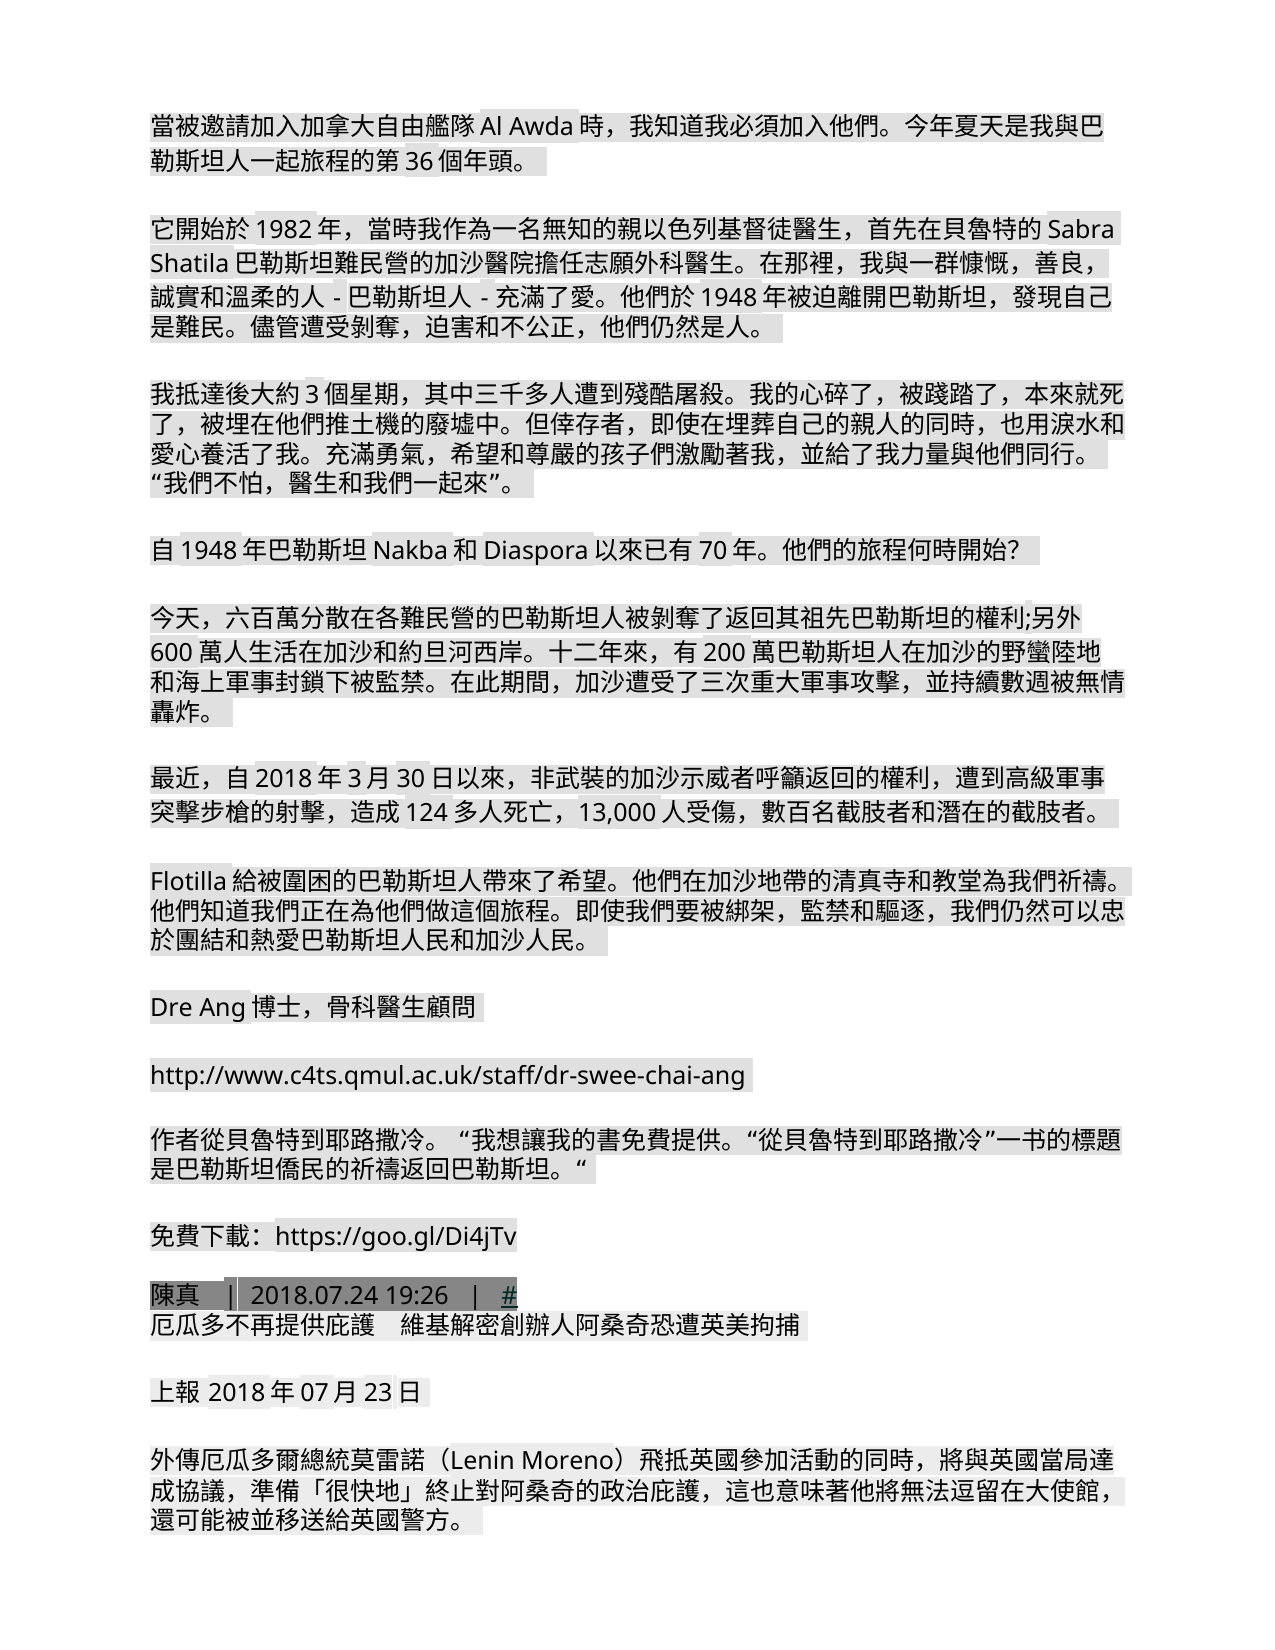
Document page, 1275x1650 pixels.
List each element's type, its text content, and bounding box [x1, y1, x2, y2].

text 陳真 | 2018.07.24 19:26 | # [150, 1277, 1125, 1311]
text 2010年7月，巴勒網曾經幾度來到以色列駐台辦事處前(集會遊行禁制區) 靜站，就是針對以色列居然在公海上攔截載送救援物資的 "自由艦隊"，並且當場以行刑方式屠殺船上手無寸鐵的九名志願者。 https://goo.gl/RQm9fH https://goo.gl/jz2y5K 那次活動，因為是我帶頭，警方把我抓去，移送看守所，罪名是違反集遊法。當天連夜開庭，諭令幾萬元交保，我拒絕。後來，法官又開了一次庭，問我為何拒絕保釋。我說我不想在法律上為自己辯護，願意承擔後果。後來，法官決定讓我無保釋放。我當時其實有點意外。我後來想，那時候我是台大的醫生，也許這也是為什麼法官沒有繼續羈押我而讓我無保開釋的原因。 在看守所時，心裏其實很掙扎，因為那時候正要辭去醫院的工作出來開業，各種醫療準備、藥物採購與裝潢等等正緊鑼密鼓地進行，倘若我拒絕交保而繼續羈押，開業的事很可能就會出問題。不過，後來還是決定拒絕交保。交保與否，並無對錯，純粹只是當時的一種個人決定。 2014年的七、八月，以巴戰火，為期五十幾天，以色列殺害兩千多名巴勒斯坦人。巴勒網發起一個接力靜站，戰火持續多久，我們就會在以色列駐台辦公室前站多久，一直站到屠殺停止。巴勒網人員稀少，但是那次的活動仍然還是堅持到底，直到戰火結束。 https://goo.gl/rkha6g https://goo.gl/jVkq7S https://goo.gl/1vcJzA 今年 (2018) 年三月以來，巴勒斯坦人要求返鄉權利，發起示威，以色列竟然武力鎮壓，已殺害一百多人，一萬三千多人輕重傷，並且大多無法得到醫療救助。 前幾天 (7月29日)，滿載醫療用品與救援物資的 "自由艦隊" 又再度遭到以色列軍隊的綁架與囚禁，船上人員包括來自十四個國家的數十名志願者，其中有幾位成員遭到囚禁，包括來自新加坡的一位女醫師及記錄片導演。 慧如傳來消息，問說我們能做些什麼？我把相關訊息也貼在此，不知各位有何想法？ 上次靜站，慧如也提到既然以色列駐台機構那麼討厭我們去他們的辦公室門口靜站，何不就把每個月的靜站活動移師該處？ 我的想法是這樣：如果大家有意願，我自然也樂觀其成。不過，在牌子與標語上是不是應該重新製作，以合乎當下特定時事？例如 "釋放誰誰誰"、"停止鎮壓與屠殺" 等等，並且寫些文章做成傳單等等。 因為當起新手爸媽，我和學姊最近忙到兩人幾乎都快累垮。我更是經常連續好幾天根本沒有時間睡覺，每天體力耗盡到極點。這些留言全是利用看診時沒有病患的空檔，零零星星寫的；只要一回到家，幾乎就完全不可能有時間查看信箱或手機。這樣一種極端忙碌情況究竟會持續多久，我也不清楚。少則數個月，多則一輩子。 因此，在我們連查信箱都沒有時間的狀況下，如果要改變站樁地點並且針對特定議題發起抗議，可能還是需要有個人來統籌。 另外，第二個問題是：以色列駐台辦事處是集會遊行禁制區，別人去做所謂違法的事往往不會有事，特別是只要你顏色正確，就算佔領及破壞整個立法院與行政院都不會有事，甚至還會說成偉大事蹟。但是，巴勒網動輒出事的機率卻很高；即便只是一兩個人一動也不動地站著，仍然很可能會遭到法律的制裁。特別是現在的法院改姓綠，綠油油的綠。當權的這個綠油油的人渣黨長年以來高喊集遊法是惡法，應當廢除，但實際上的作法絕非如此，甚且變本加厲。 因此，帶頭的人得考慮一下自身是否負擔得起法律所帶來的干擾或金錢損失與人身自由的傷害等等。 陳真 2018. 07. 31. p.s.: 以下是慧如傳來的資料： 這次參加到加薩的自由艦隊裡有一位年長的新加坡醫生Swee Ang，下面有她的自述。與她同行的還有一位新加坡的紀錄片導演Jason Soo，他要拍攝這位醫生Swee Ang的紀錄片。 7/29當天他們搭乘的Al Awda '回歸'號，在公海被以色列綁架，他們現在都被關在以色列的牢裡。在Al Awda '回歸'號之後的第二艄Freedom‘自由’號繼續往加薩航行。 繼續鎖定，請看：https://jfp.freedomflotilla.org/category/news Noam Chomsky 給自由艦隊志願者的話： https://goo.gl/VxPurs https://goo.gl/PDhrtG ----------------- Swee Ang 博士（英國） 在Al Awda上航行，'回歸' https://goo.gl/4AveDW 在屏幕右下角啟用字幕 以下是用电脑翻译的文章： 當被邀請加入加拿大自由艦隊Al Awda時，我知道我必須加入他們。今年夏天是我與巴勒斯坦人一起旅程的第36個年頭。 它開始於1982年，當時我作為一名無知的親以色列基督徒醫生，首先在貝魯特的Sabra Shatila巴勒斯坦難民營的加沙醫院擔任志願外科醫生。在那裡，我與一群慷慨，善良，誠實和溫柔的人 - 巴勒斯坦人 - 充滿了愛。他們於1948年被迫離開巴勒斯坦，發現自己是難民。儘管遭受剝奪，迫害和不公正，他們仍然是人。 我抵達後大約3個星期，其中三千多人遭到殘酷屠殺。我的心碎了，被踐踏了，本來就死了，被埋在他們推土機的廢墟中。但倖存者，即使在埋葬自己的親人的同時，也用淚水和愛心養活了我。充滿勇氣，希望和尊嚴的孩子們激勵著我，並給了我力量與他們同行。 “我們不怕，醫生和我們一起來”。 自1948年巴勒斯坦Nakba和Diaspora以來已有70年。他們的旅程何時開始？ 今天，六百萬分散在各難民營的巴勒斯坦人被剝奪了返回其祖先巴勒斯坦的權利;另外600萬人生活在加沙和約旦河西岸。十二年來，有200萬巴勒斯坦人在加沙的野蠻陸地和海上軍事封鎖下被監禁。在此期間，加沙遭受了三次重大軍事攻擊，並持續數週被無情轟炸。 最近，自2018年3月30日以來，非武裝的加沙示威者呼籲返回的權利，遭到高級軍事突擊步槍的射擊，造成124多人死亡，13,000人受傷，數百名截肢者和潛在的截肢者。 Flotilla給被圍困的巴勒斯坦人帶來了希望。他們在加沙地帶的清真寺和教堂為我們祈禱。他們知道我們正在為他們做這個旅程。即使我們要被綁架，監禁和驅逐，我們仍然可以忠於團結和熱愛巴勒斯坦人民和加沙人民。 Dre Ang博士，骨科醫生顧問 http://www.c4ts.qmul.ac.uk/staff/dr-swee-chai-ang 作者從貝魯特到耶路撒冷。 “我想讓我的書免費提供。“從貝魯特到耶路撒冷”一书的標題是巴勒斯坦僑民的祈禱返回巴勒斯坦。“ 免費下載：https://goo.gl/Di4jTv [150, 75, 1125, 1252]
text 厄瓜多不再提供庇護 維基解密創辦人阿桑奇恐遭英美拘捕 上報 2018年07月23日 外傳厄瓜多爾總統莫雷諾（Lenin Moreno）飛抵英國參加活動的同時，將與英國當局達成協議，準備「很快地」終止對阿桑奇的政治庇護，這也意味著他將無法逗留在大使館，還可能被並移送給英國警方。 英國行「解決」阿桑奇 莫雷諾在22日飛抵英國，這是他歐洲行的一部分，將出席國際殘疾高峰會並發表演說，雖然其間不準備會見任何英國高層官員，但據悉莫雷諾此行真正的目的是要「解決」阿桑奇。 根據美國雜誌《攔截》（The Intercept）報導，莫雷諾與英方官員展開秘密會議，「即將敲定」終止阿桑奇的政治庇護。根據一名不具名的厄國外交部和總統府消息人士稱，這位維基解密創辦人將會被厄國驅逐出大使館，最快在8月前移交英國。 出生於澳洲，現年46歲的阿桑奇是一名駭客及程式設計師，2006年創立維基解密，接受世界各地不同人士提交的機密資料再上傳網路。 最廣為人知的，是2010年維基解密上傳一部長度為17分鐘的影片，內容為美軍2007年以阿帕契戰鬥直升機，在伊拉克巴格達東部無差別射殺伊拉克平民，死者包括《路透》記者艾爾登（Namir Noor-Eldeen），事後美國國務部涉嫌隱瞞，最後國防部拘捕涉嫌把影片及大量外交電報交予維基解密的士兵曼寧（Chelsea Manning），曼寧後被判35年，其間獲時任美國總統歐巴馬（Barack Obama）減刑，2017年曼寧獲釋。 2010年，瑞典的國際刑警對阿桑奇發出紅色通緝令，指他涉嫌與性侵兩名女子，並要求歸案。阿桑奇在倫敦被捕後，由於擔心會引渡至瑞典再引渡至美國對其洩密罪名受審，2012年阿桑奇進入厄國駐英大便館尋求政治庇護，並得到時任總統科雷亞（Rafael Correa）答允，認為他是一個記者，有保護他的應有之義。 6年來阿桑奇一直居住在大使館內，但隨著新任總統莫雷諾上任，阿桑奇與厄國關係開始急轉直下。 莫雷諾認為他只是一名駭客，還批評他是「鞋裡的石頭」，叫他不要介入政治。2017年，西班牙加泰隆尼亞獨立「難產」，阿桑奇向外批評西班牙政府作法，其後西班牙向厄國投訴，莫雷諾要求阿桑奇別出聲，少介入政治。 但阿桑奇在推特（Twitter）卻嗆聲，指如果莫雷諾要封他嘴巴，不讓我發表西班牙人權報告，那請提法律依據。 據報導，莫雷諾對此震怒，3月切斷阿桑奇的網絡，並取消大使館的額外保安。厄國數年來為保護阿桑奇，僱用大量保安並照顧起居飲食，已讓厄國花費370萬英磅（新台幣1億5千萬元）。 再也不要相信新聞自由這回事 2017年5月，瑞典控方撤銷對阿桑奇拘捕，但英國警方強硬表示，就算瑞典撤控，英國也會進行拘捕。英國外交部聯邦事務部部長艾倫鄧肯（ Alan Duncan），更稱阿桑奇是一條「悲哀的蟲子」，他應該向英方投降。 阿桑奇在2018年1月獲厄瓜多爾公民身分。 俄媒《RT》總編蒙尼安（Margarita Simonyan）估計，阿桑奇若被英國警方再次拘捕，會被面臨「防礙公務」、及「藐視法庭」的罪行，將判處3個月至2年的監禁。但最重要一點是，英國當局不會保証阿桑奇不會引渡至美國，若亞桑傑被引渡至美國，會被美方以洩密罪起訴，最高判囚終生。 由於發布機密資料為犯罪行為，美國一直希望引渡阿桑奇到美受審，但由於擔心案件會觸發對外界對美國政府踐踏新聞自由的憂慮，故美方一直沒有提出任何指控。 不過，在川普（Donald Trump）上任後，川普的對新聞的強硬作風已無任何擔憂，2018年6月，副總統彭斯（ Mike Pence）國是訪問厄國時便有討論這個問題。國務卿蓬佩奧（Mike Pompeo）則指「維基解密以為可以躲在美國第一修正案作保護，他們天真相信，但是他們錯了。」 一直與阿桑奇合作的《攔截》主編倫格林沃爾德（Glenn Greenwald）表示，「若然有任何記者對阿桑奇被司法部控告而感到慶幸，你們再也不要相信新聞自由這回事。」 [150, 1311, 1125, 1569]
